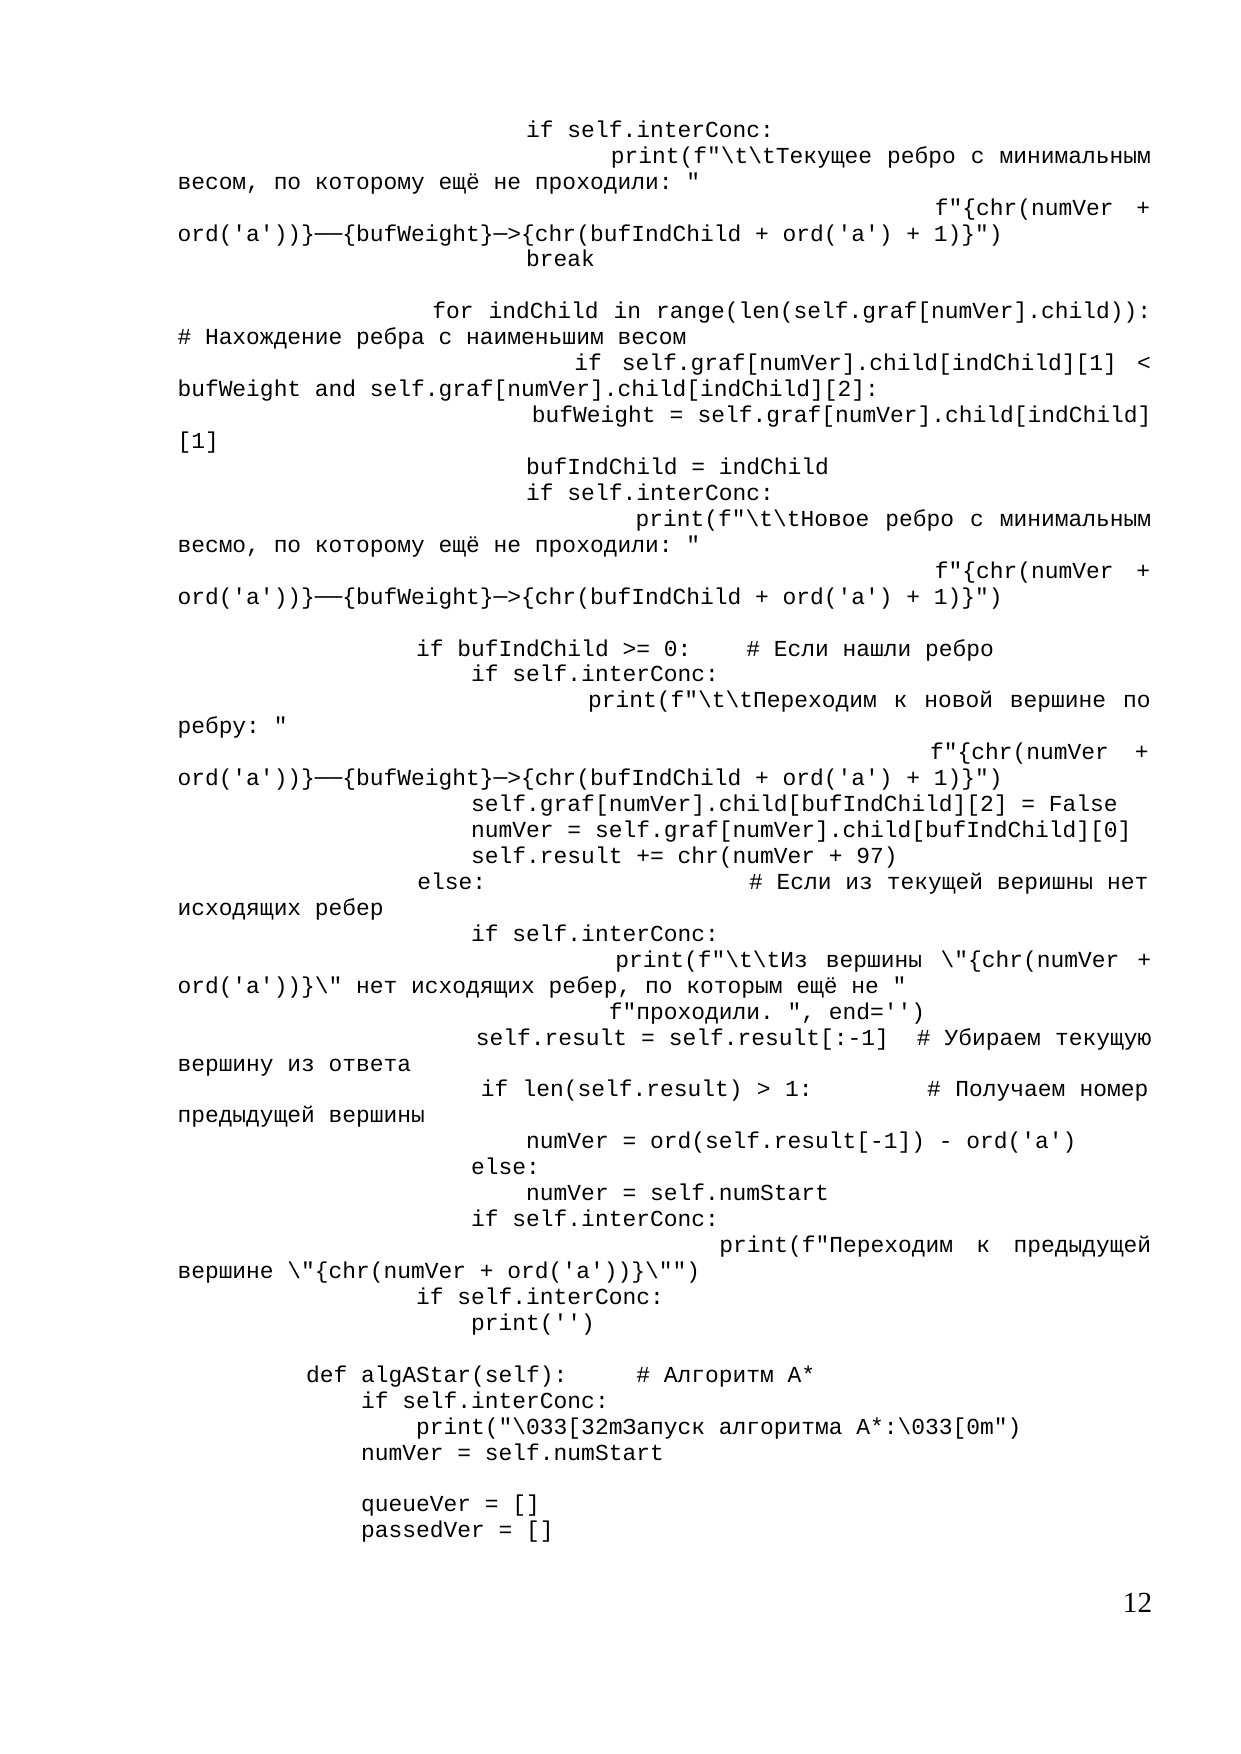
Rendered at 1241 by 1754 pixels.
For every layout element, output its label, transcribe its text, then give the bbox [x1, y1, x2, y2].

text print(f"\t\tИз вершины \"{chr(numVer + ord('a'))}\" нет исходящих ребер, по которым ещё не " [177, 948, 1152, 1000]
text bufIndChild = indChild [177, 455, 1152, 481]
text numVer = self.numStart [177, 1441, 1152, 1467]
text f"{chr(numVer + ord('a'))}──{bufWeight}─>{chr(bufIndChild + ord('a') + 1)}") [177, 196, 1152, 248]
text f"{chr(numVer + ord('a'))}──{bufWeight}─>{chr(bufIndChild + ord('a') + 1)}") [177, 559, 1152, 611]
text if len(self.result) > 1: # Получаем номер предыдущей вершины [177, 1078, 1152, 1130]
text queueVer = [] [177, 1493, 1152, 1519]
text f"проходили. ", end='') [177, 1000, 1152, 1026]
text if self.interConc: [177, 1285, 1152, 1311]
text else: [177, 1156, 1152, 1182]
text if self.interConc: [177, 1207, 1152, 1233]
text numVer = self.numStart [177, 1182, 1152, 1207]
text print(f"\t\tПереходим к новой вершине по ребру: " [177, 689, 1152, 741]
text numVer = ord(self.result[-1]) - ord('a') [177, 1130, 1152, 1156]
text print(f"\t\tТекущее ребро с минимальным весом, по которому ещё не проходили: " [177, 144, 1152, 196]
text if self.interConc: [177, 481, 1152, 507]
text print('') [177, 1311, 1152, 1337]
text self.result = self.result[:-1] # Убираем текущую вершину из ответа [177, 1026, 1152, 1078]
text print(f"Переходим к предыдущей вершине \"{chr(numVer + ord('a'))}\"") [177, 1233, 1152, 1285]
text print(f"\t\tНовое ребро с минимальным весмо, по которому ещё не проходили: " [177, 507, 1152, 559]
text passedVer = [] [177, 1519, 1152, 1545]
text bufWeight = self.graf[numVer].child[indChild][1] [177, 403, 1152, 455]
text if self.interConc: [177, 118, 1152, 144]
text for indChild in range(len(self.graf[numVer].child)): # Нахождение ребра с наименьшим весом [177, 300, 1152, 352]
text self.result += chr(numVer + 97) [177, 844, 1152, 870]
text if bufIndChild >= 0: # Если нашли ребро [177, 637, 1152, 663]
text if self.graf[numVer].child[indChild][1] < bufWeight and self.graf[numVer].child[indChild][2]: [177, 352, 1152, 403]
text print("\033[32mЗапуск алгоритма А*:\033[0m") [177, 1415, 1152, 1441]
text break [177, 248, 1152, 274]
text self.graf[numVer].child[bufIndChild][2] = False [177, 792, 1152, 818]
text f"{chr(numVer + ord('a'))}──{bufWeight}─>{chr(bufIndChild + ord('a') + 1)}") [177, 741, 1152, 792]
text else: # Если из текущей веришны нет исходящих ребер [177, 870, 1152, 922]
text def algAStar(self): # Алгоритм А* [177, 1363, 1152, 1389]
text if self.interConc: [177, 922, 1152, 948]
text if self.interConc: [177, 1389, 1152, 1415]
text if self.interConc: [177, 663, 1152, 689]
text numVer = self.graf[numVer].child[bufIndChild][0] [177, 818, 1152, 844]
